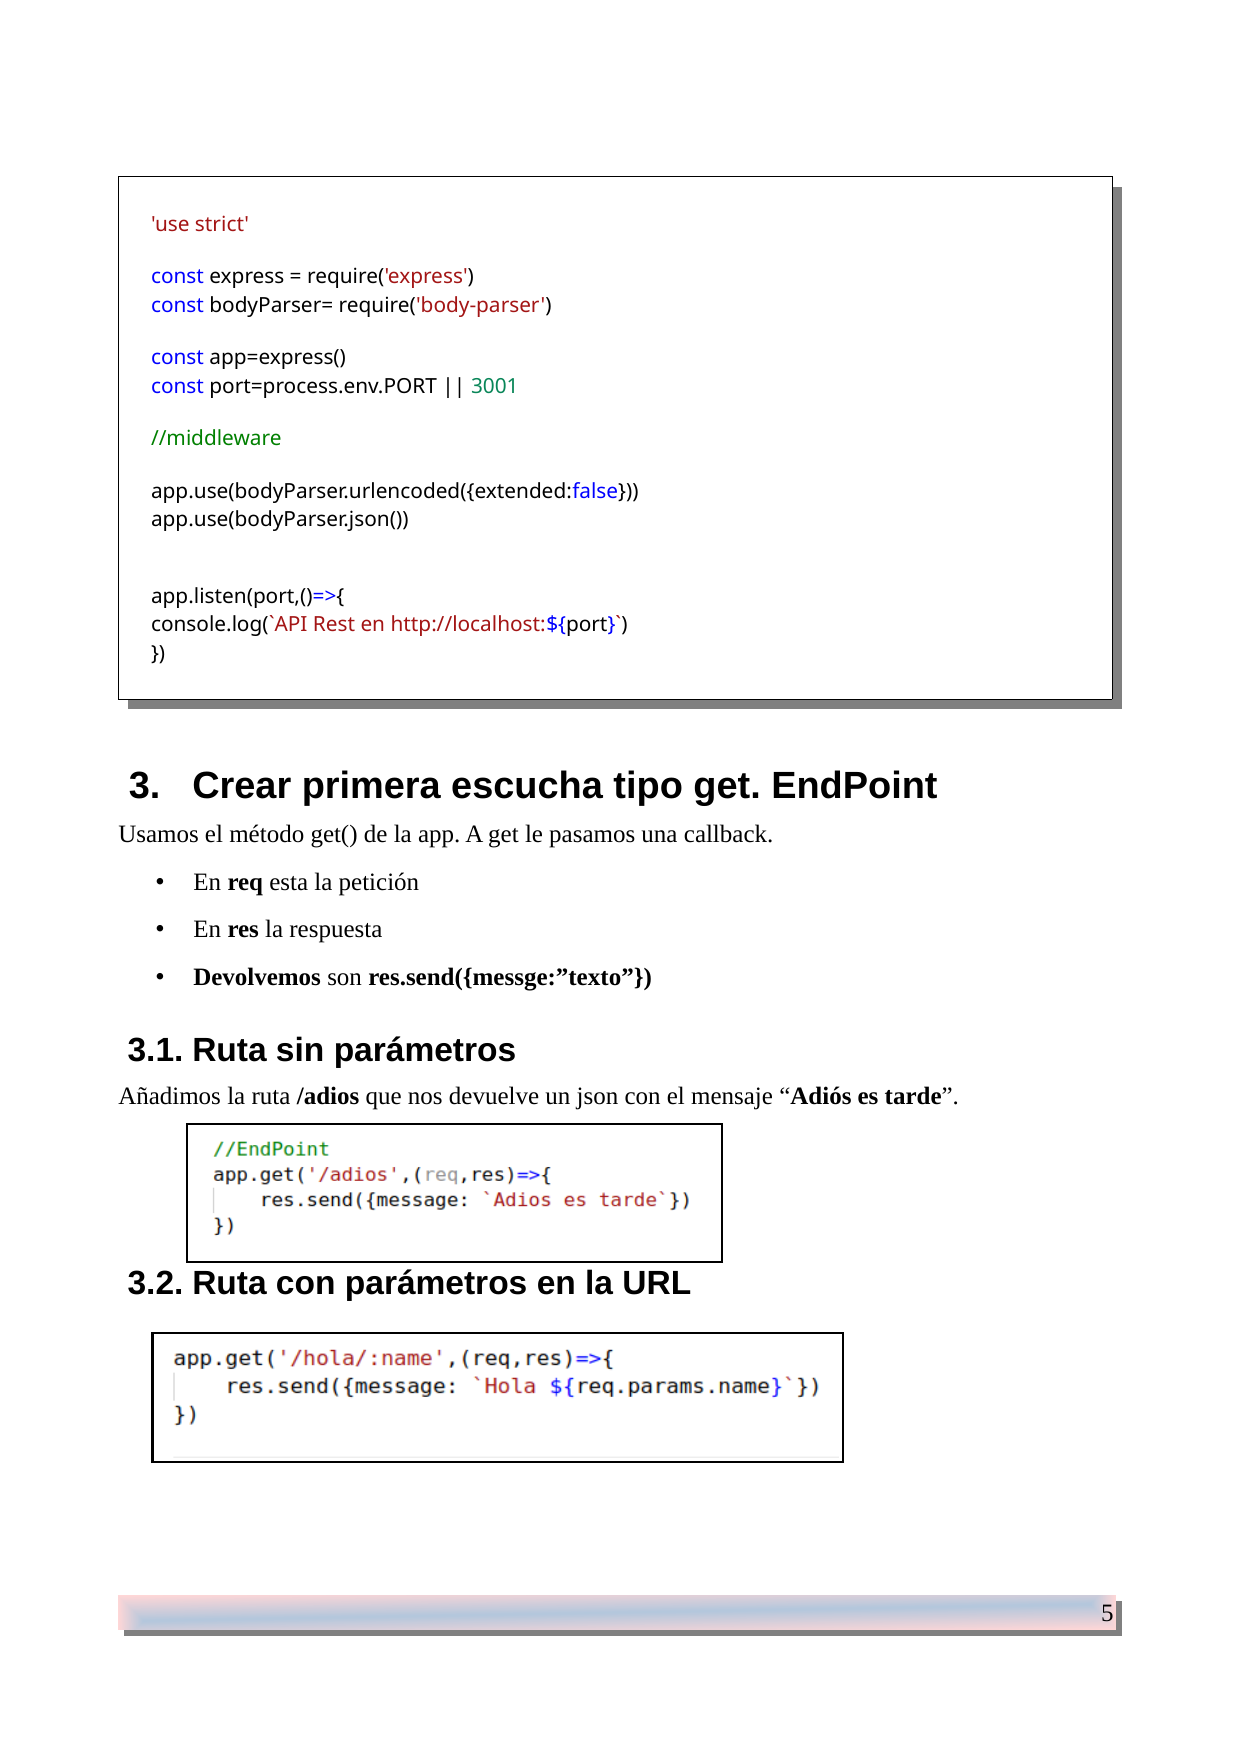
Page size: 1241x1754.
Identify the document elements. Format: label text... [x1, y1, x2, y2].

text app.listen(port,()=>{ [119, 548, 1112, 577]
text const express = require('express') [119, 229, 1112, 257]
text Añadimos la ruta /adios que nos devuelve un json con el mensaje “Adiós es tarde”. [118, 1081, 1122, 1110]
text 'use strict' [119, 177, 1112, 229]
text console.log(`API Rest en http://localhost:${port}`) [119, 577, 1112, 605]
subtitle Ruta con parámetros en la URL [118, 1150, 1122, 1301]
text app.use(bodyParser.urlencoded({extended:false})) [119, 443, 1112, 472]
text const app=express() [119, 310, 1112, 338]
list En req esta la petición [156, 867, 1122, 895]
subtitle [188, 1125, 721, 1261]
text const bodyParser= require('body-parser') [119, 257, 1112, 310]
list En res la respuesta [156, 914, 1122, 943]
text }) [119, 605, 1112, 699]
picture [156, 1337, 839, 1458]
list Devolvemos son res.send({messge:”texto”}) [156, 962, 1122, 991]
text const port=process.env.PORT || 3001 [119, 338, 1112, 391]
text Usamos el método get() de la app. A get le pasamos una callback. [118, 819, 1122, 848]
text app.use(bodyParser.json()) [119, 472, 1112, 533]
picture [190, 1128, 719, 1258]
text //middleware [119, 391, 1112, 443]
subtitle Ruta sin parámetros [118, 1030, 1122, 1069]
subtitle Crear primera escucha tipo get. EndPoint [118, 763, 1122, 807]
